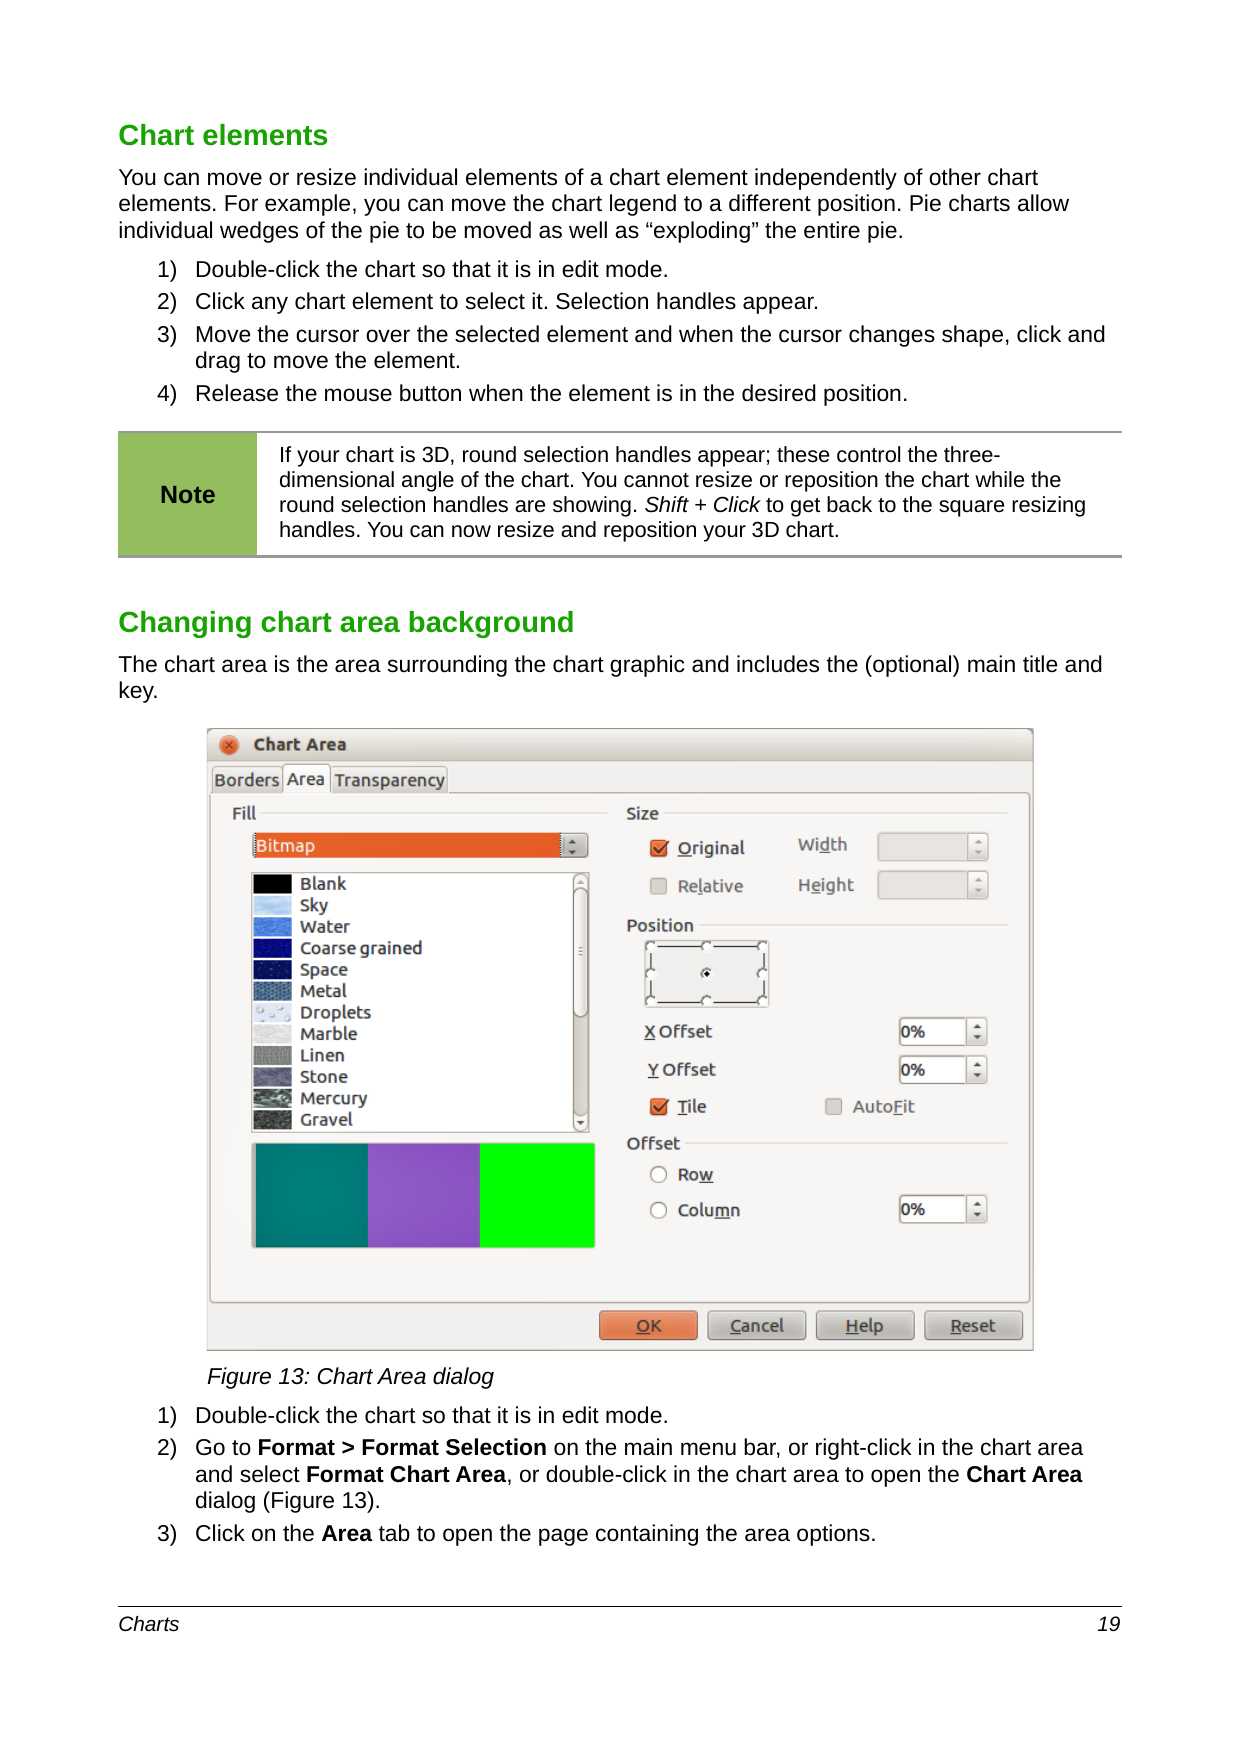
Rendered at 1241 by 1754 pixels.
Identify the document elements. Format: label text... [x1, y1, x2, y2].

text Figure 11: Chart Area dialog [207, 1363, 1033, 1389]
list Release the mouse button when the element is in the desired position. [177, 380, 1122, 406]
picture [206, 728, 1034, 1351]
list Click on the Area tab to open the page containing the area options. [177, 1520, 1122, 1546]
list Double-click the chart so that it is in edit mode. [177, 256, 1122, 282]
text The chart area is the area surrounding the chart graphic and includes the (optional) main title and key. [118, 651, 1122, 703]
table_header If your chart is 3D, round selection handles appear; these control the three-dimensional angle of the chart. You cannot resize or reposition the chart while the round selection handles are showing. Shift + Click to get back to the square resizing handles. You can now resize and reposition your 3D chart. [258, 433, 1122, 555]
subtitle Changing chart area background [118, 605, 1122, 638]
subtitle Chart elements [118, 118, 1122, 152]
list Go to Format > Format Selection on the main menu bar, or right-click in the chart area and select Format Chart Area, or double-click in the chart area to open the Chart Area dialog (Figure 11). [177, 1434, 1122, 1513]
table_header Note [118, 433, 257, 555]
text You can move or resize individual elements of a chart element independently of other chart elements. For example, you can move the chart legend to a different position. Pie charts allow individual wedges of the pie to be moved as well as “exploding” the entire pie. [118, 164, 1122, 243]
list Move the cursor over the selected element and when the cursor changes shape, click and drag to move the element. [177, 321, 1122, 373]
list Click any chart element to select it. Selection handles appear. [177, 288, 1122, 314]
list Double-click the chart so that it is in edit mode. [177, 1402, 1122, 1428]
